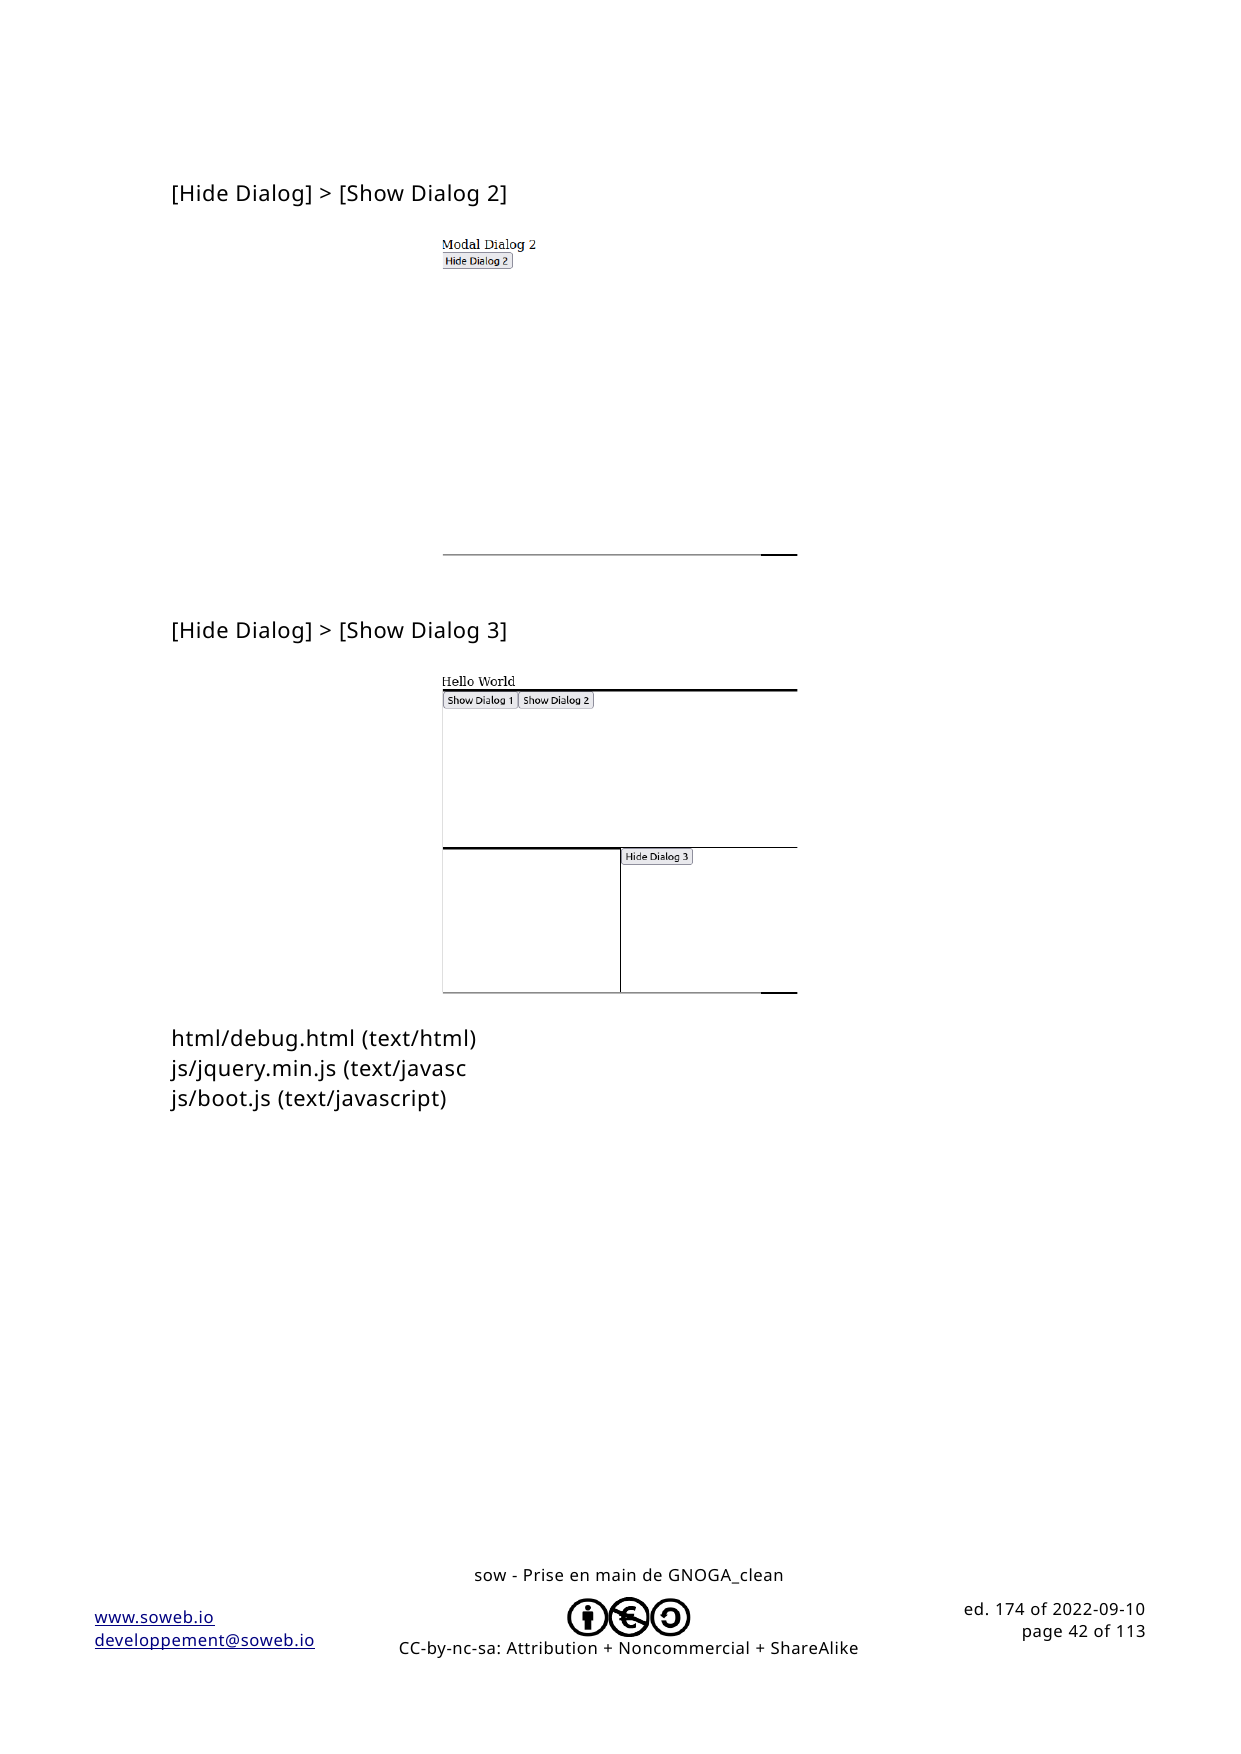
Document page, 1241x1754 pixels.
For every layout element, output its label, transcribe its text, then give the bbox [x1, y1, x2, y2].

text js/jquery.min.js (text/javasc [171, 1053, 1152, 1083]
picture [566, 1597, 691, 1637]
picture [442, 675, 798, 994]
text html/debug.html (text/html) [171, 1023, 1152, 1053]
text [Hide Dialog] > [Show Dialog 2] [171, 178, 1152, 208]
text [Hide Dialog] > [Show Dialog 3] [171, 615, 1152, 645]
picture [442, 237, 798, 556]
text js/boot.js (text/javascript) [171, 1083, 1152, 1112]
